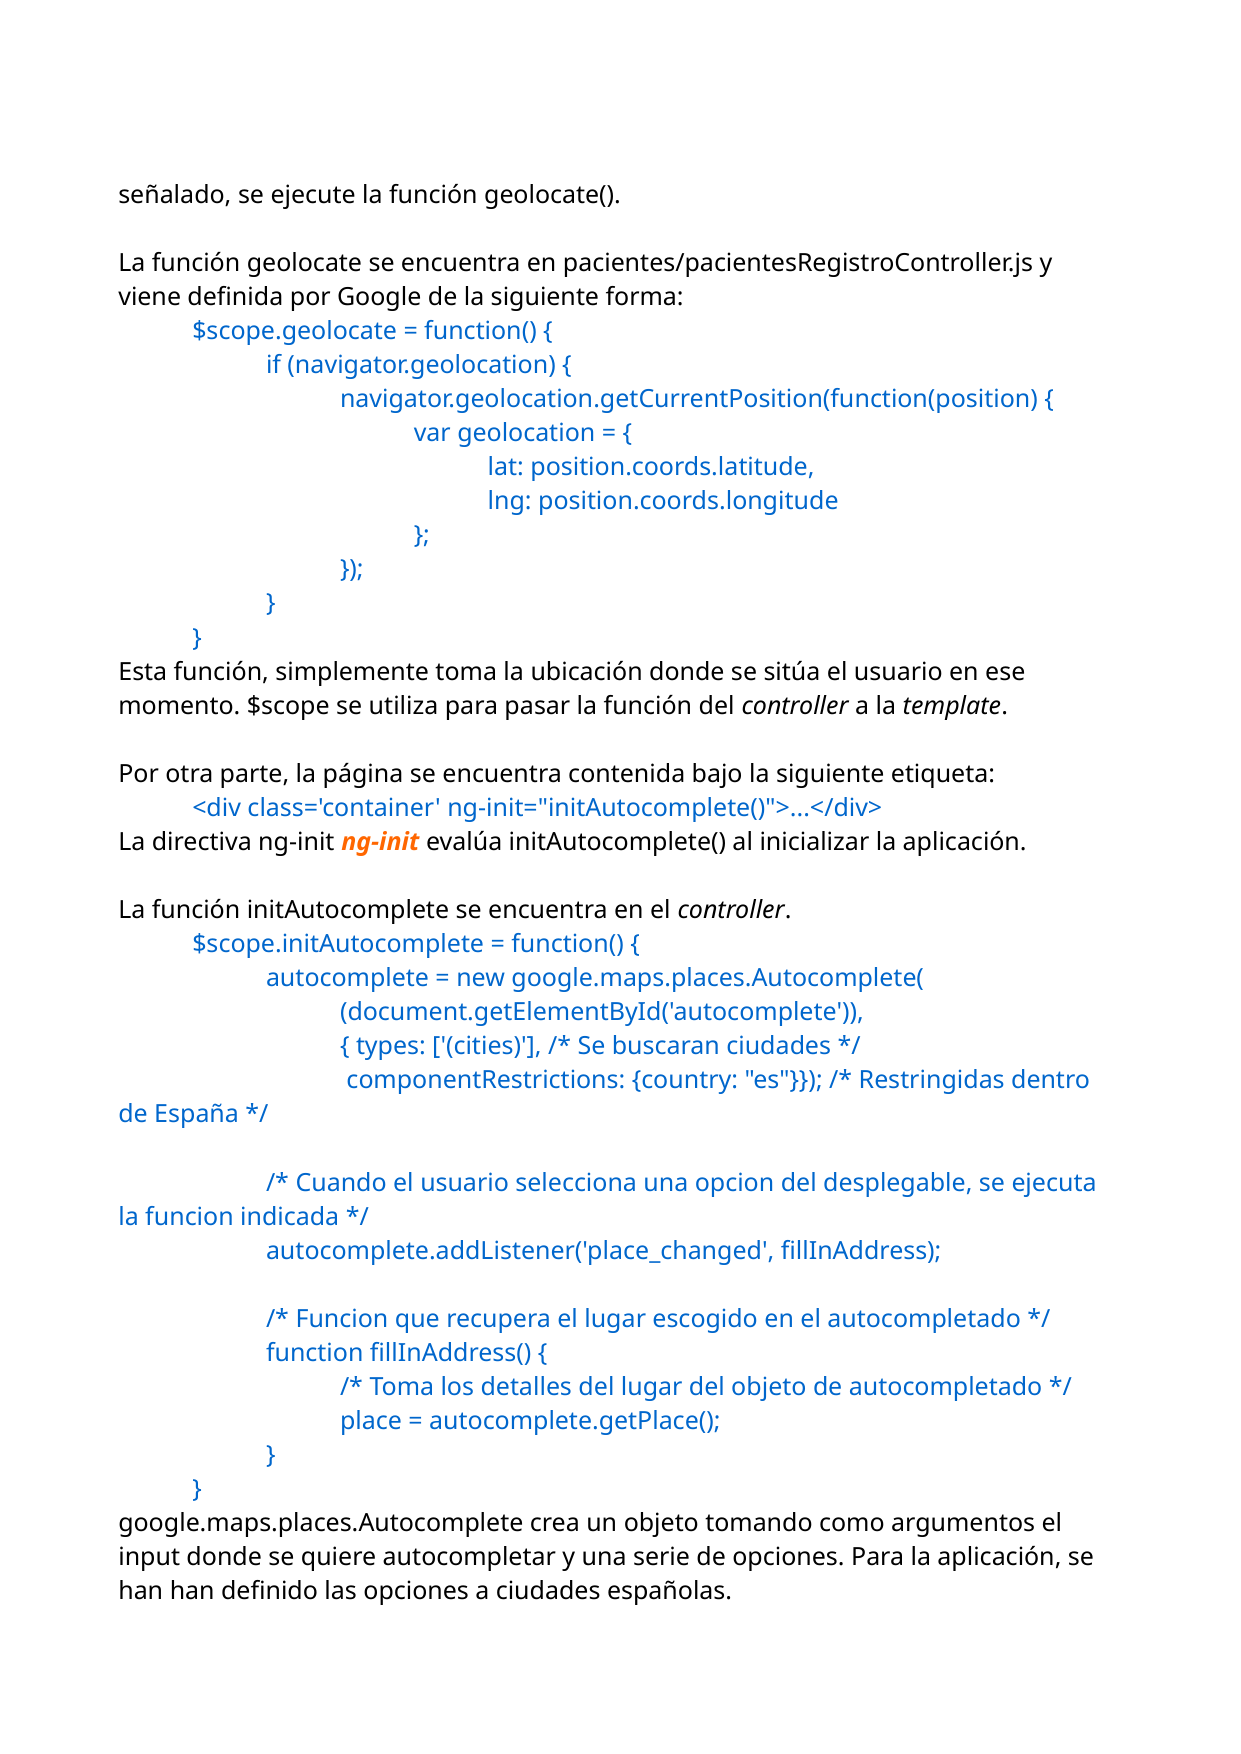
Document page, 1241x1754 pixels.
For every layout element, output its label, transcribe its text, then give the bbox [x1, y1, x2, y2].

text { types: ['(cities)'], /* Se buscaran ciudades */ [118, 1028, 1122, 1062]
text La función geolocate se encuentra en pacientes/pacientesRegistroController.js y viene definida por Google de la siguiente forma: [118, 244, 1122, 313]
text lng: position.coords.longitude [118, 483, 1122, 517]
text } [118, 1471, 1122, 1505]
text autocomplete = new google.maps.places.Autocomplete( [118, 960, 1122, 994]
text } [118, 619, 1122, 653]
text (document.getElementById('autocomplete')), [118, 994, 1122, 1028]
text var geolocation = { [118, 415, 1122, 449]
text $scope.geolocate = function() { [118, 313, 1122, 347]
text componentRestrictions: {country: "es"}}); /* Restringidas dentro de España */ [118, 1062, 1122, 1130]
text google.maps.places.Autocomplete crea un objeto tomando como argumentos el input donde se quiere autocompletar y una serie de opciones. Para la aplicación, se han han definido las opciones a ciudades españolas. [118, 1505, 1122, 1607]
text /* Cuando el usuario selecciona una opcion del desplegable, se ejecuta la funcion indicada */ [118, 1164, 1122, 1232]
text lat: position.coords.latitude, [118, 449, 1122, 483]
text } [118, 1437, 1122, 1471]
text navigator.geolocation.getCurrentPosition(function(position) { [118, 381, 1122, 415]
text }; [118, 517, 1122, 551]
text La función initAutocomplete se encuentra en el controller. [118, 892, 1122, 926]
text /* Funcion que recupera el lugar escogido en el autocompletado */ [118, 1300, 1122, 1334]
text autocomplete.addListener('place_changed', fillInAddress); [118, 1232, 1122, 1266]
text } [118, 585, 1122, 619]
text /* Toma los detalles del lugar del objeto de autocompletado */ [118, 1368, 1122, 1403]
text function fillInAddress() { [118, 1334, 1122, 1368]
text if (navigator.geolocation) { [118, 347, 1122, 381]
text place = autocomplete.getPlace(); [118, 1403, 1122, 1437]
text }); [118, 551, 1122, 585]
text <div class='container' ng-init="initAutocomplete()">...</div> [118, 789, 1122, 823]
text Por otra parte, la página se encuentra contenida bajo la siguiente etiqueta: [118, 755, 1122, 789]
text La directiva ng-init ng-init evalúa initAutocomplete() al inicializar la aplicación. [118, 823, 1122, 858]
text Esta función, simplemente toma la ubicación donde se sitúa el usuario en ese momento. $scope se utiliza para pasar la función del controller a la template. [118, 653, 1122, 721]
text señalado, se ejecute la función geolocate(). [118, 176, 1122, 210]
text $scope.initAutocomplete = function() { [118, 926, 1122, 960]
